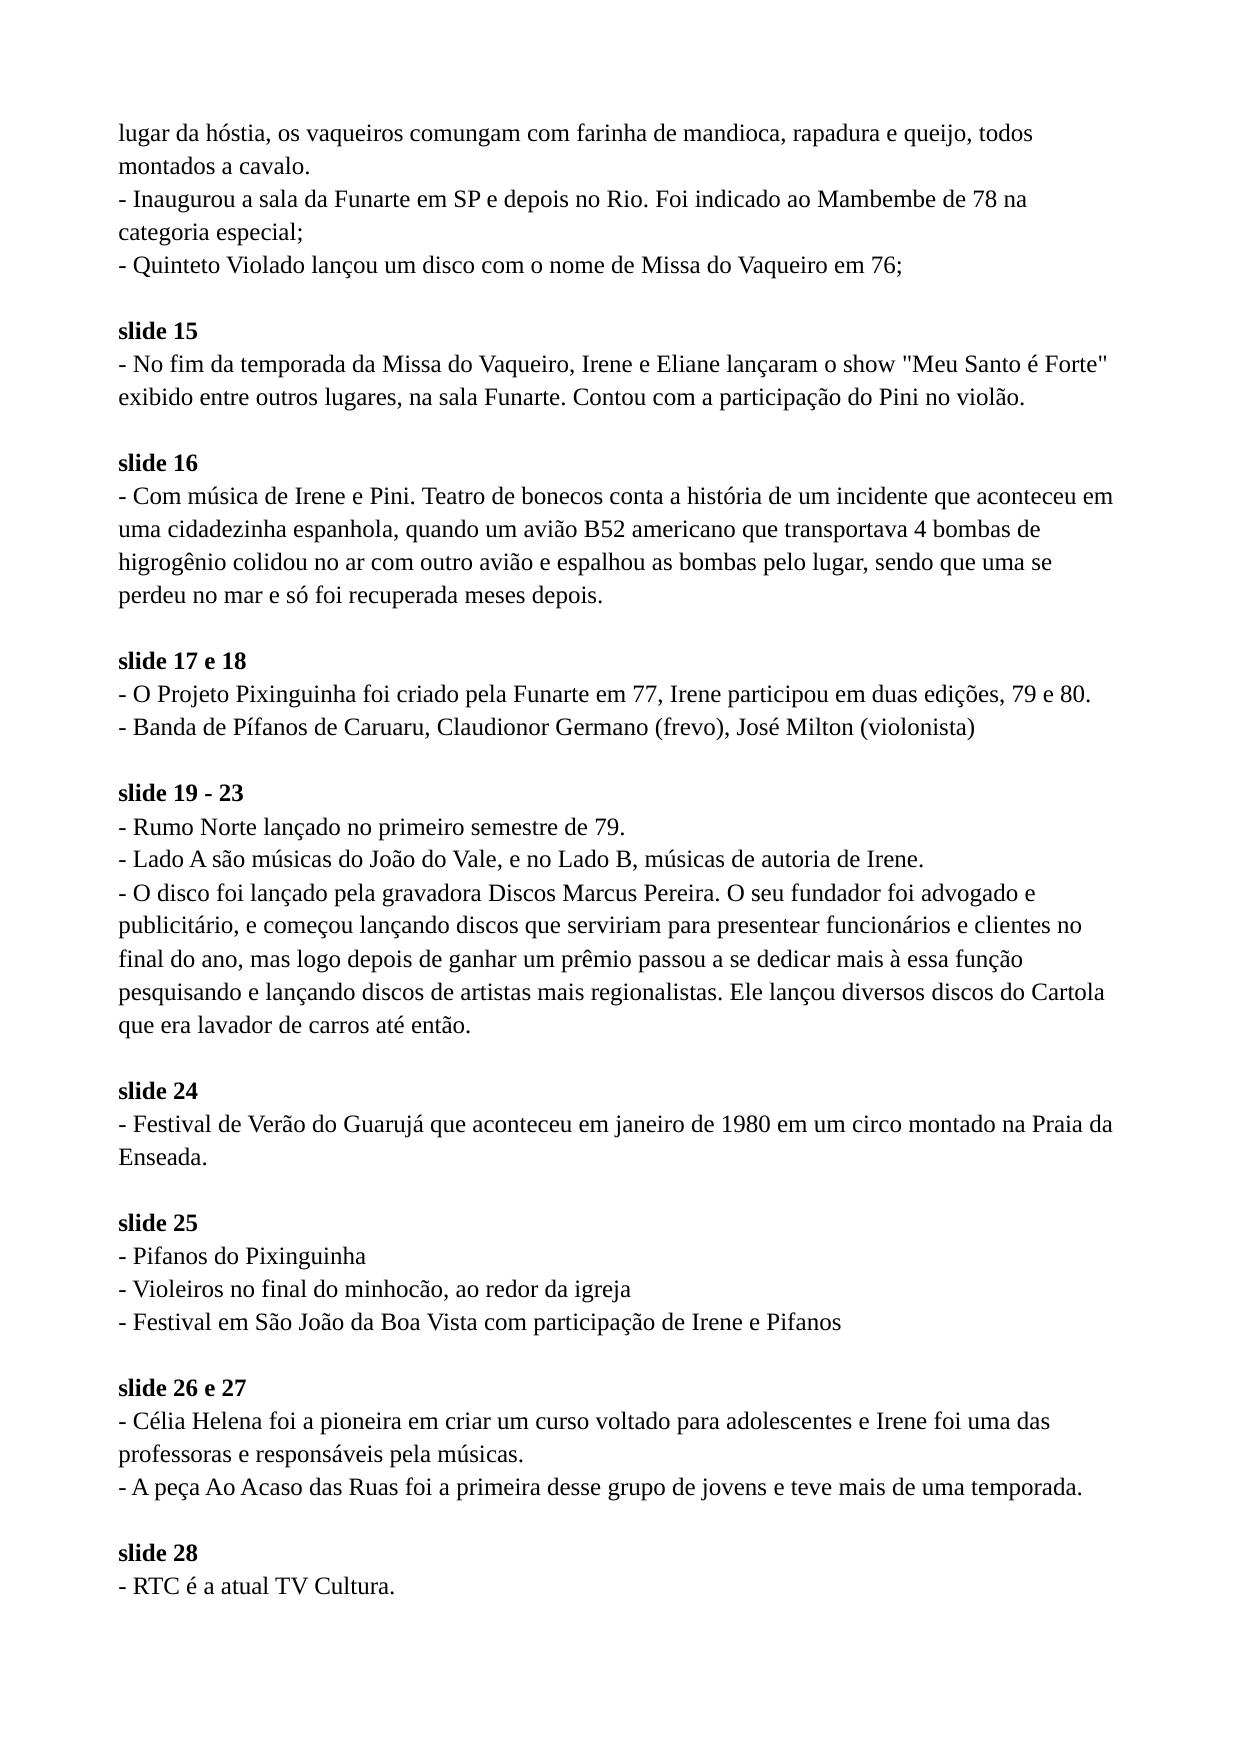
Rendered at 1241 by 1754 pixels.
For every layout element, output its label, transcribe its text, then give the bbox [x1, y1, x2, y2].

text - Inaugurou a sala da Funarte em SP e depois no Rio. Foi indicado ao Mambembe de 78 na categoria especial; [118, 184, 1122, 246]
text slide 17 e 18 [118, 646, 1122, 675]
text lugar da hóstia, os vaqueiros comungam com farinha de mandioca, rapadura e queijo, todos montados a cavalo. [118, 118, 1122, 180]
text - Violeiros no final do minhocão, ao redor da igreja [118, 1274, 1122, 1303]
text slide 19 - 23 [118, 778, 1122, 807]
text slide 25 [118, 1208, 1122, 1237]
text slide 28 [118, 1538, 1122, 1567]
text - O disco foi lançado pela gravadora Discos Marcus Pereira. O seu fundador foi advogado e publicitário, e começou lançando discos que serviriam para presentear funcionários e clientes no final do ano, mas logo depois de ganhar um prêmio passou a se dedicar mais à essa função pesquisando e lançando discos de artistas mais regionalistas. Ele lançou diversos discos do Cartola que era lavador de carros até então. [118, 878, 1122, 1038]
text - A peça Ao Acaso das Ruas foi a primeira desse grupo de jovens e teve mais de uma temporada. [118, 1472, 1122, 1501]
text - O Projeto Pixinguinha foi criado pela Funarte em 77, Irene participou em duas edições, 79 e 80. [118, 679, 1122, 708]
text - Festival de Verão do Guarujá que aconteceu em janeiro de 1980 em um circo montado na Praia da Enseada. [118, 1109, 1122, 1171]
text - Pifanos do Pixinguinha [118, 1241, 1122, 1269]
text slide 16 [118, 448, 1122, 477]
text - No fim da temporada da Missa do Vaqueiro, Irene e Eliane lançaram o show "Meu Santo é Forte" exibido entre outros lugares, na sala Funarte. Contou com a participação do Pini no violão. [118, 349, 1122, 411]
text - Rumo Norte lançado no primeiro semestre de 79. [118, 812, 1122, 840]
text - Lado A são músicas do João do Vale, e no Lado B, músicas de autoria de Irene. [118, 844, 1122, 873]
text - Com música de Irene e Pini. Teatro de bonecos conta a história de um incidente que aconteceu em uma cidadezinha espanhola, quando um avião B52 americano que transportava 4 bombas de higrogênio colidou no ar com outro avião e espalhou as bombas pelo lugar, sendo que uma se perdeu no mar e só foi recuperada meses depois. [118, 481, 1122, 609]
text - Quinteto Violado lançou um disco com o nome de Missa do Vaqueiro em 76; [118, 250, 1122, 279]
text slide 15 [118, 316, 1122, 345]
text - Banda de Pífanos de Caruaru, Claudionor Germano (frevo), José Milton (violonista) [118, 712, 1122, 741]
text - Célia Helena foi a pioneira em criar um curso voltado para adolescentes e Irene foi uma das professoras e responsáveis pela músicas. [118, 1406, 1122, 1468]
text - RTC é a atual TV Cultura. [118, 1571, 1122, 1600]
text - Festival em São João da Boa Vista com participação de Irene e Pifanos [118, 1307, 1122, 1336]
text slide 26 e 27 [118, 1373, 1122, 1402]
text slide 24 [118, 1076, 1122, 1104]
